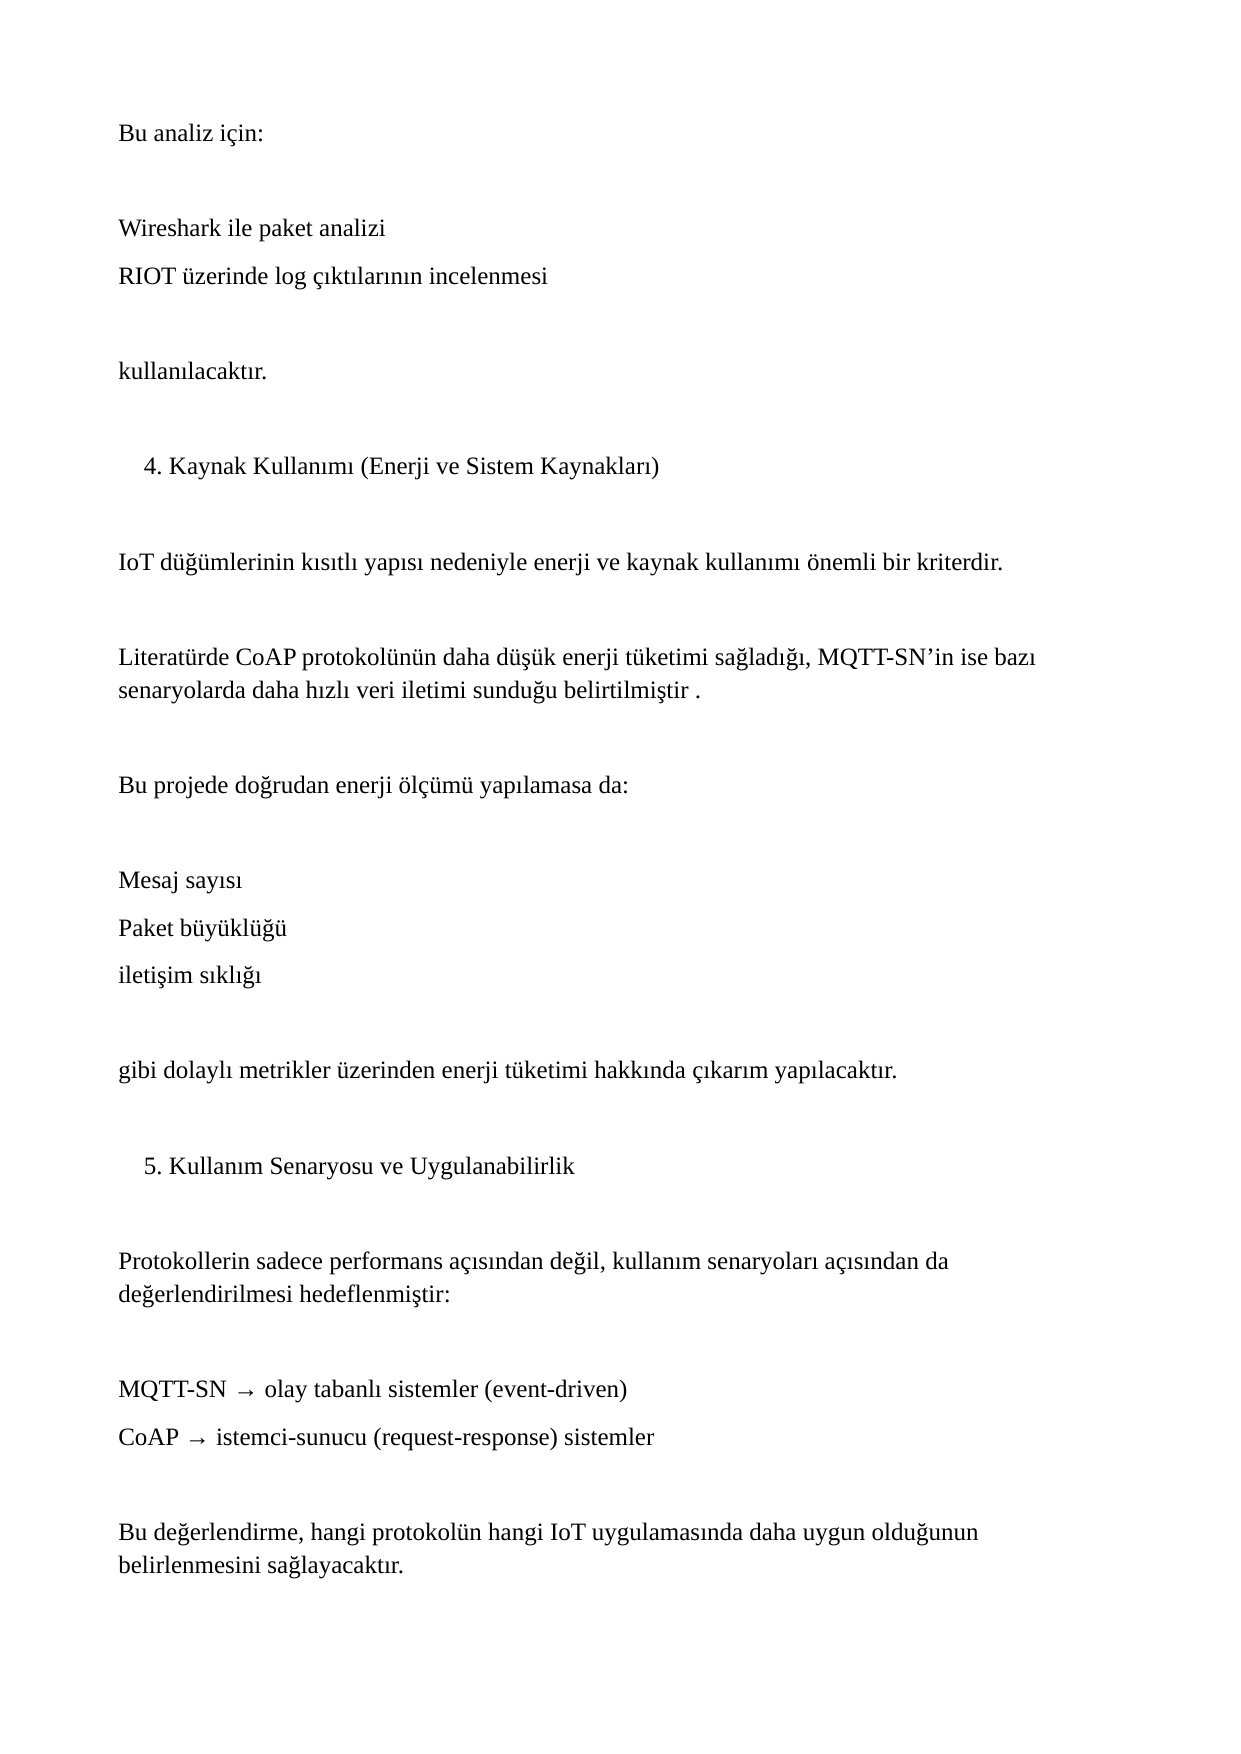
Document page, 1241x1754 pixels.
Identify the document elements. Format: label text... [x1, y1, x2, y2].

text 🔹 5. Kullanım Senaryosu ve Uygulanabilirlik [118, 1151, 1122, 1179]
text Bu değerlendirme, hangi protokolün hangi IoT uygulamasında daha uygun olduğunun belirlenmesini sağlayacaktır. [118, 1517, 1122, 1579]
text Bu projede doğrudan enerji ölçümü yapılamasa da: [118, 770, 1122, 799]
text kullanılacaktır. [118, 356, 1122, 385]
text Paket büyüklüğü [118, 913, 1122, 942]
text iletişim sıklığı [118, 960, 1122, 989]
text CoAP → istemci-sunucu (request-response) sistemler [118, 1422, 1122, 1451]
text Wireshark ile paket analizi [118, 213, 1122, 242]
text Bu analiz için: [118, 118, 1122, 147]
text MQTT-SN → olay tabanlı sistemler (event-driven) [118, 1374, 1122, 1403]
text IoT düğümlerinin kısıtlı yapısı nedeniyle enerji ve kaynak kullanımı önemli bir kriterdir. [118, 547, 1122, 575]
text Protokollerin sadece performans açısından değil, kullanım senaryoları açısından da değerlendirilmesi hedeflenmiştir: [118, 1246, 1122, 1308]
text Literatürde CoAP protokolünün daha düşük enerji tüketimi sağladığı, MQTT-SN’in ise bazı senaryolarda daha hızlı veri iletimi sunduğu belirtilmiştir . [118, 642, 1122, 703]
text RIOT üzerinde log çıktılarının incelenmesi [118, 261, 1122, 290]
text 🔹 4. Kaynak Kullanımı (Enerji ve Sistem Kaynakları) [118, 451, 1122, 480]
text Mesaj sayısı [118, 865, 1122, 894]
text gibi dolaylı metrikler üzerinden enerji tüketimi hakkında çıkarım yapılacaktır. [118, 1056, 1122, 1084]
